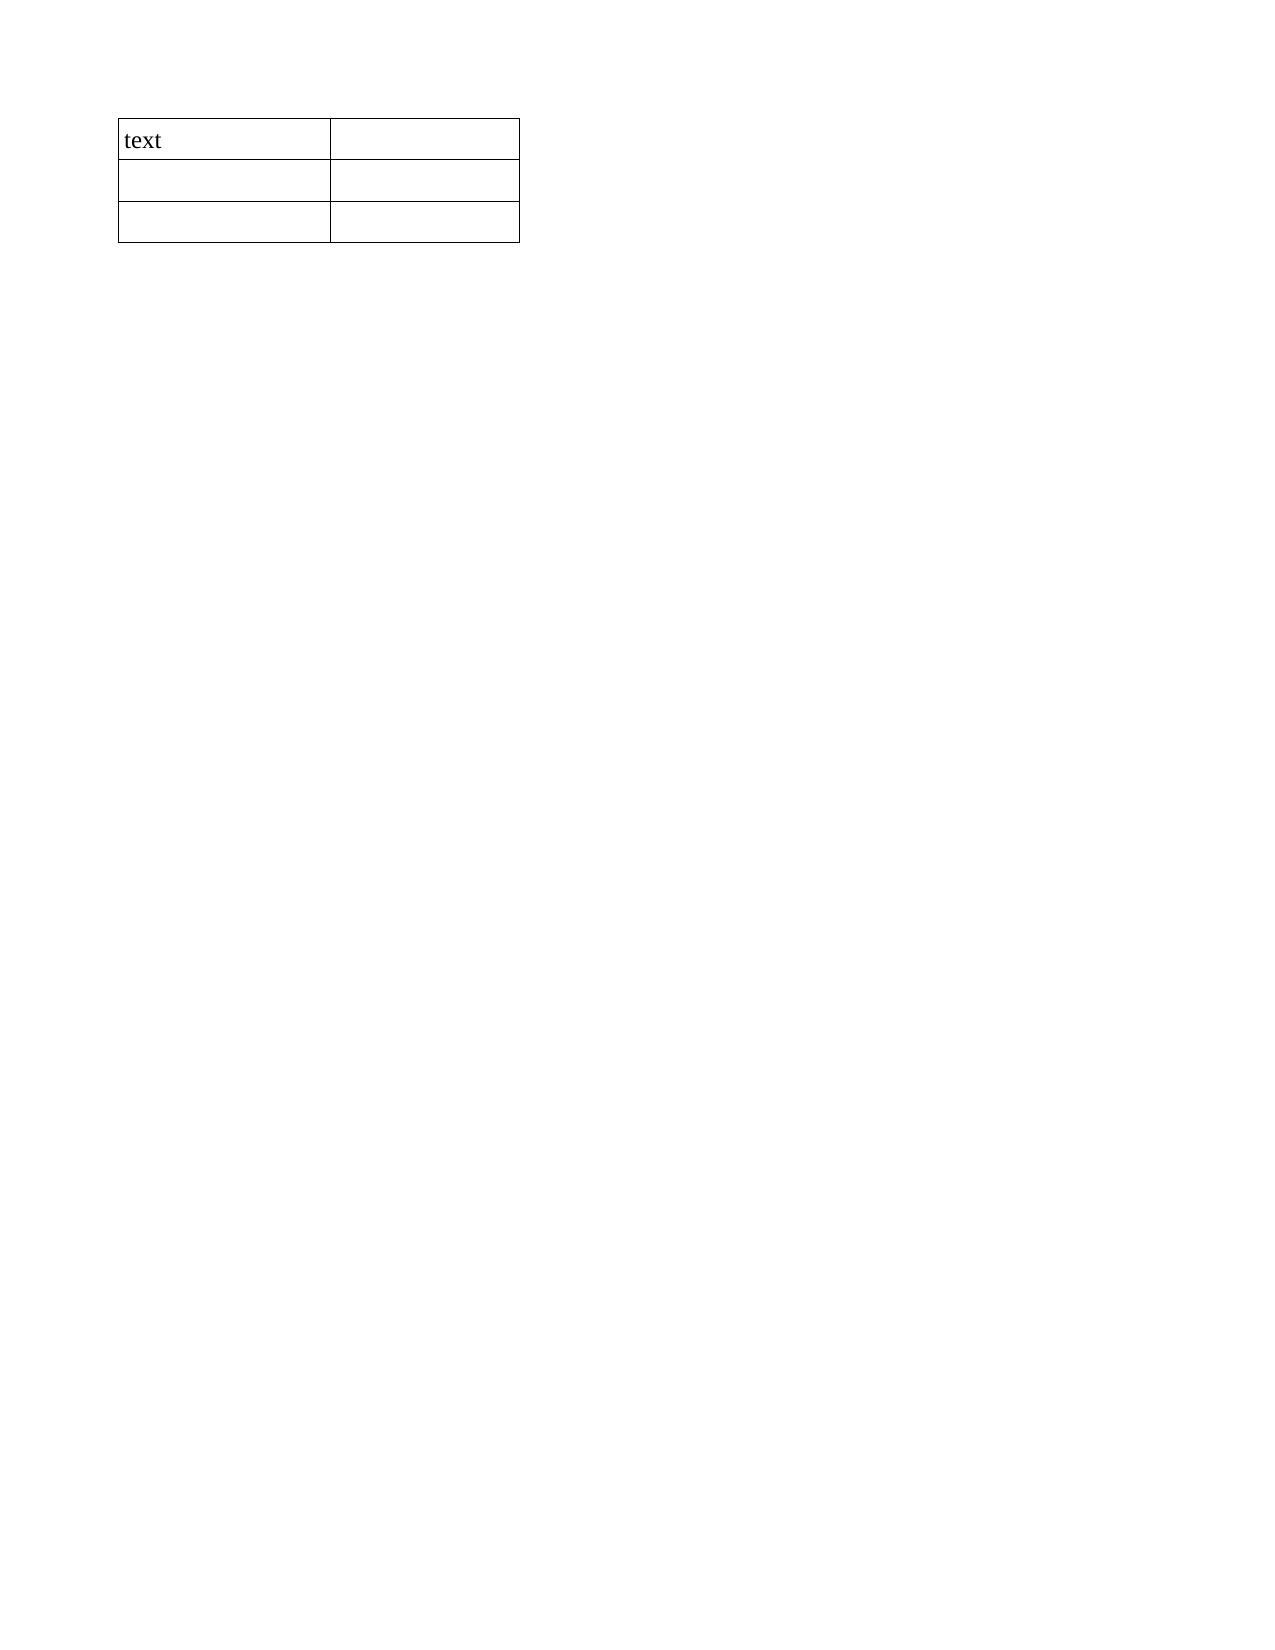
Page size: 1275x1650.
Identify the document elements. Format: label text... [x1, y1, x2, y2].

table_cell [119, 202, 330, 242]
table_cell [331, 202, 519, 242]
table_cell [119, 160, 330, 201]
table_cell [331, 160, 519, 201]
table_header text [119, 119, 330, 159]
table_header [331, 119, 519, 159]
